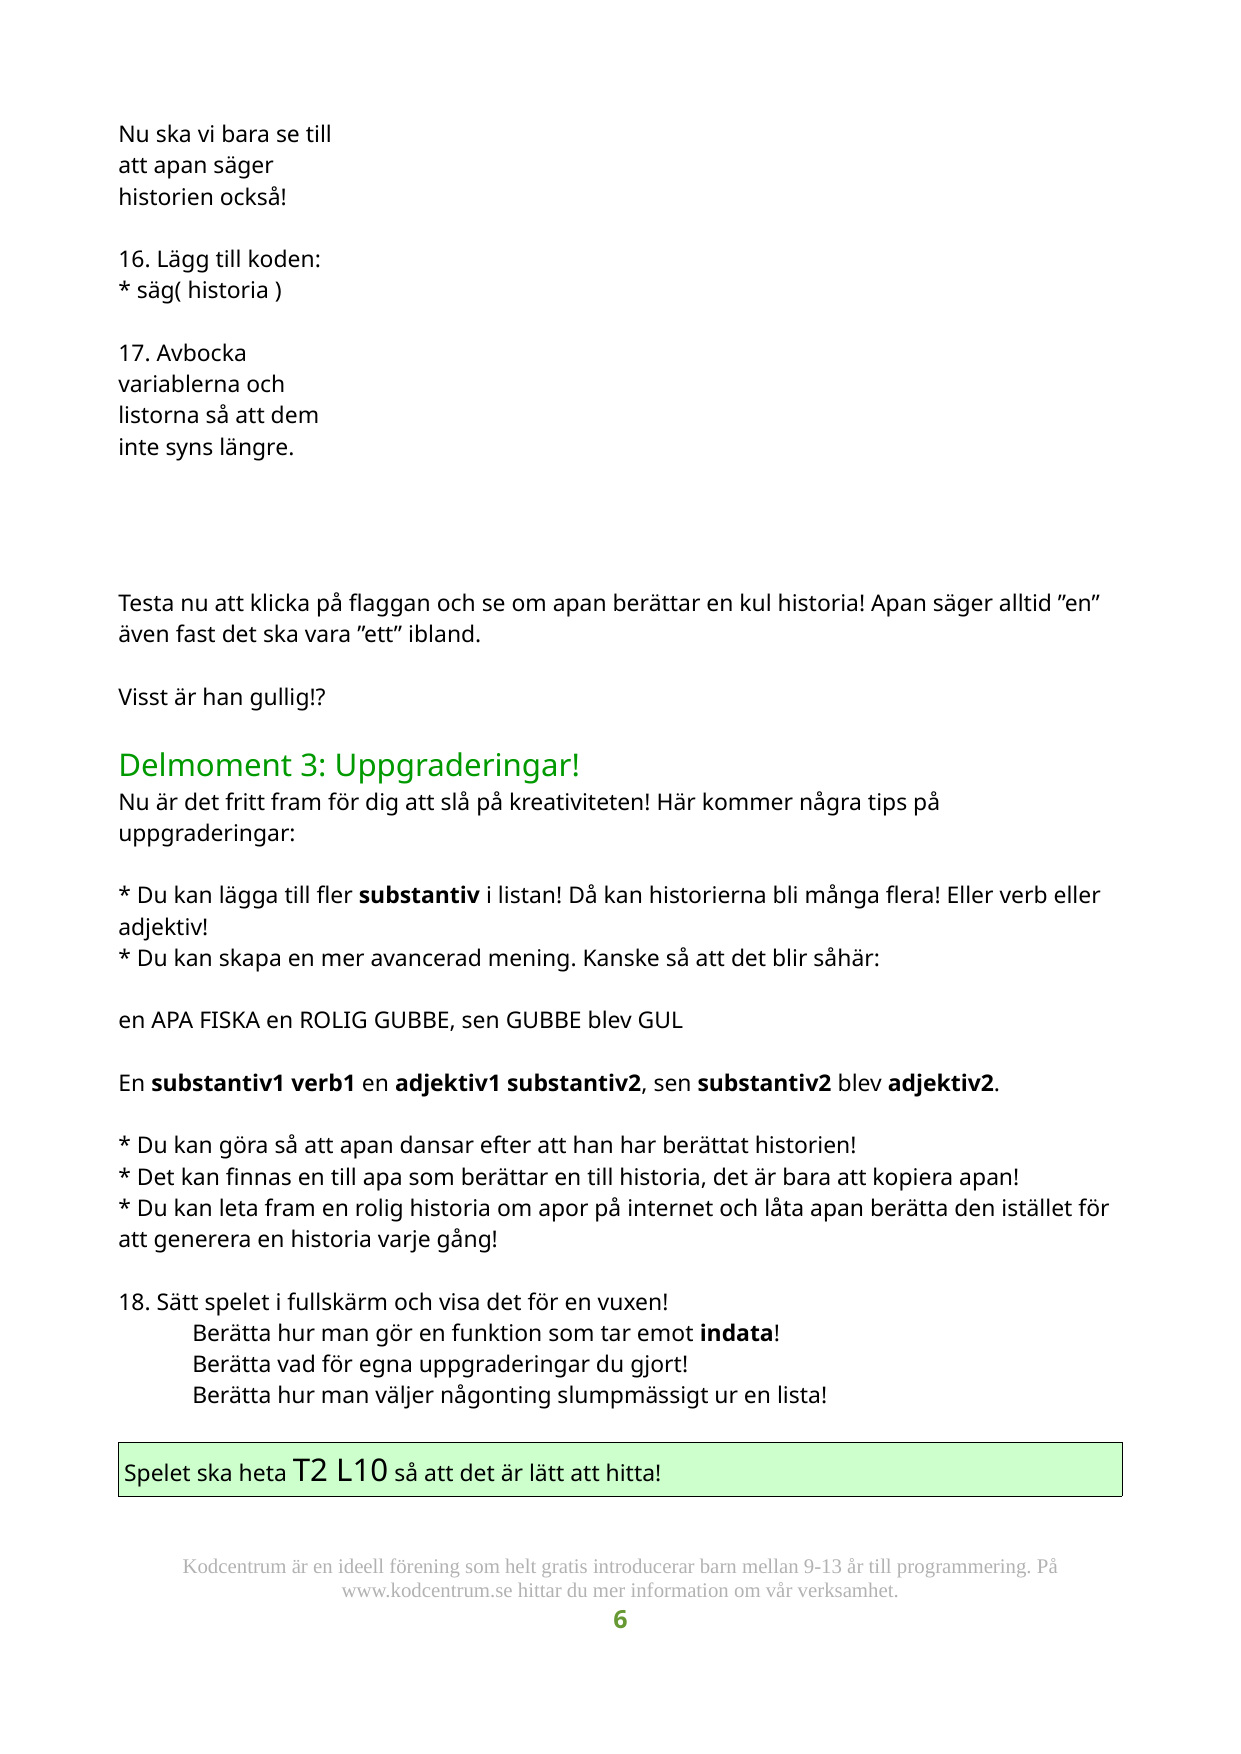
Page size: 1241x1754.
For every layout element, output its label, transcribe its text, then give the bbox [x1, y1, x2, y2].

text * Du kan skapa en mer avancerad mening. Kanske så att det blir såhär: [118, 942, 1122, 973]
text Testa nu att klicka på flaggan och se om apan berättar en kul historia! Apan säger alltid ”en” även fast det ska vara ”ett” ibland. [118, 587, 1122, 649]
text * Du kan lägga till fler substantiv i listan! Då kan historierna bli många flera! Eller verb eller adjektiv! [118, 879, 1122, 942]
text historien också! [118, 181, 1122, 212]
text Delmoment 3: Uppgraderingar! [118, 743, 1122, 786]
text * Det kan finnas en till apa som berättar en till historia, det är bara att kopiera apan! [118, 1161, 1122, 1192]
text * säg( historia ) [118, 274, 1122, 306]
text 17. Avbocka [118, 337, 1122, 368]
text listorna så att dem [118, 399, 1122, 431]
text Nu är det fritt fram för dig att slå på kreativiteten! Här kommer några tips på uppgraderingar: [118, 786, 1122, 848]
text Nu ska vi bara se till [118, 118, 1122, 149]
text variablerna och [118, 368, 1122, 399]
text Berätta hur man väljer någonting slumpmässigt ur en lista! [118, 1379, 1122, 1411]
text 18. Sätt spelet i fullskärm och visa det för en vuxen! [118, 1286, 1122, 1317]
text * Du kan göra så att apan dansar efter att han har berättat historien! [118, 1129, 1122, 1161]
table_header Spelet ska heta T2 L10 så att det är lätt att hitta! [119, 1443, 1122, 1496]
text Visst är han gullig!? [118, 681, 1122, 712]
text en APA FISKA en ROLIG GUBBE, sen GUBBE blev GUL [118, 1004, 1122, 1036]
text Berätta vad för egna uppgraderingar du gjort! [118, 1348, 1122, 1379]
text inte syns längre. [118, 431, 1122, 493]
text 16. Lägg till koden: [118, 243, 1122, 274]
text att apan säger [118, 149, 1122, 181]
text En substantiv1 verb1 en adjektiv1 substantiv2, sen substantiv2 blev adjektiv2. [118, 1067, 1122, 1098]
text Berätta hur man gör en funktion som tar emot indata! [118, 1317, 1122, 1348]
text * Du kan leta fram en rolig historia om apor på internet och låta apan berätta den istället för att generera en historia varje gång! [118, 1192, 1122, 1254]
